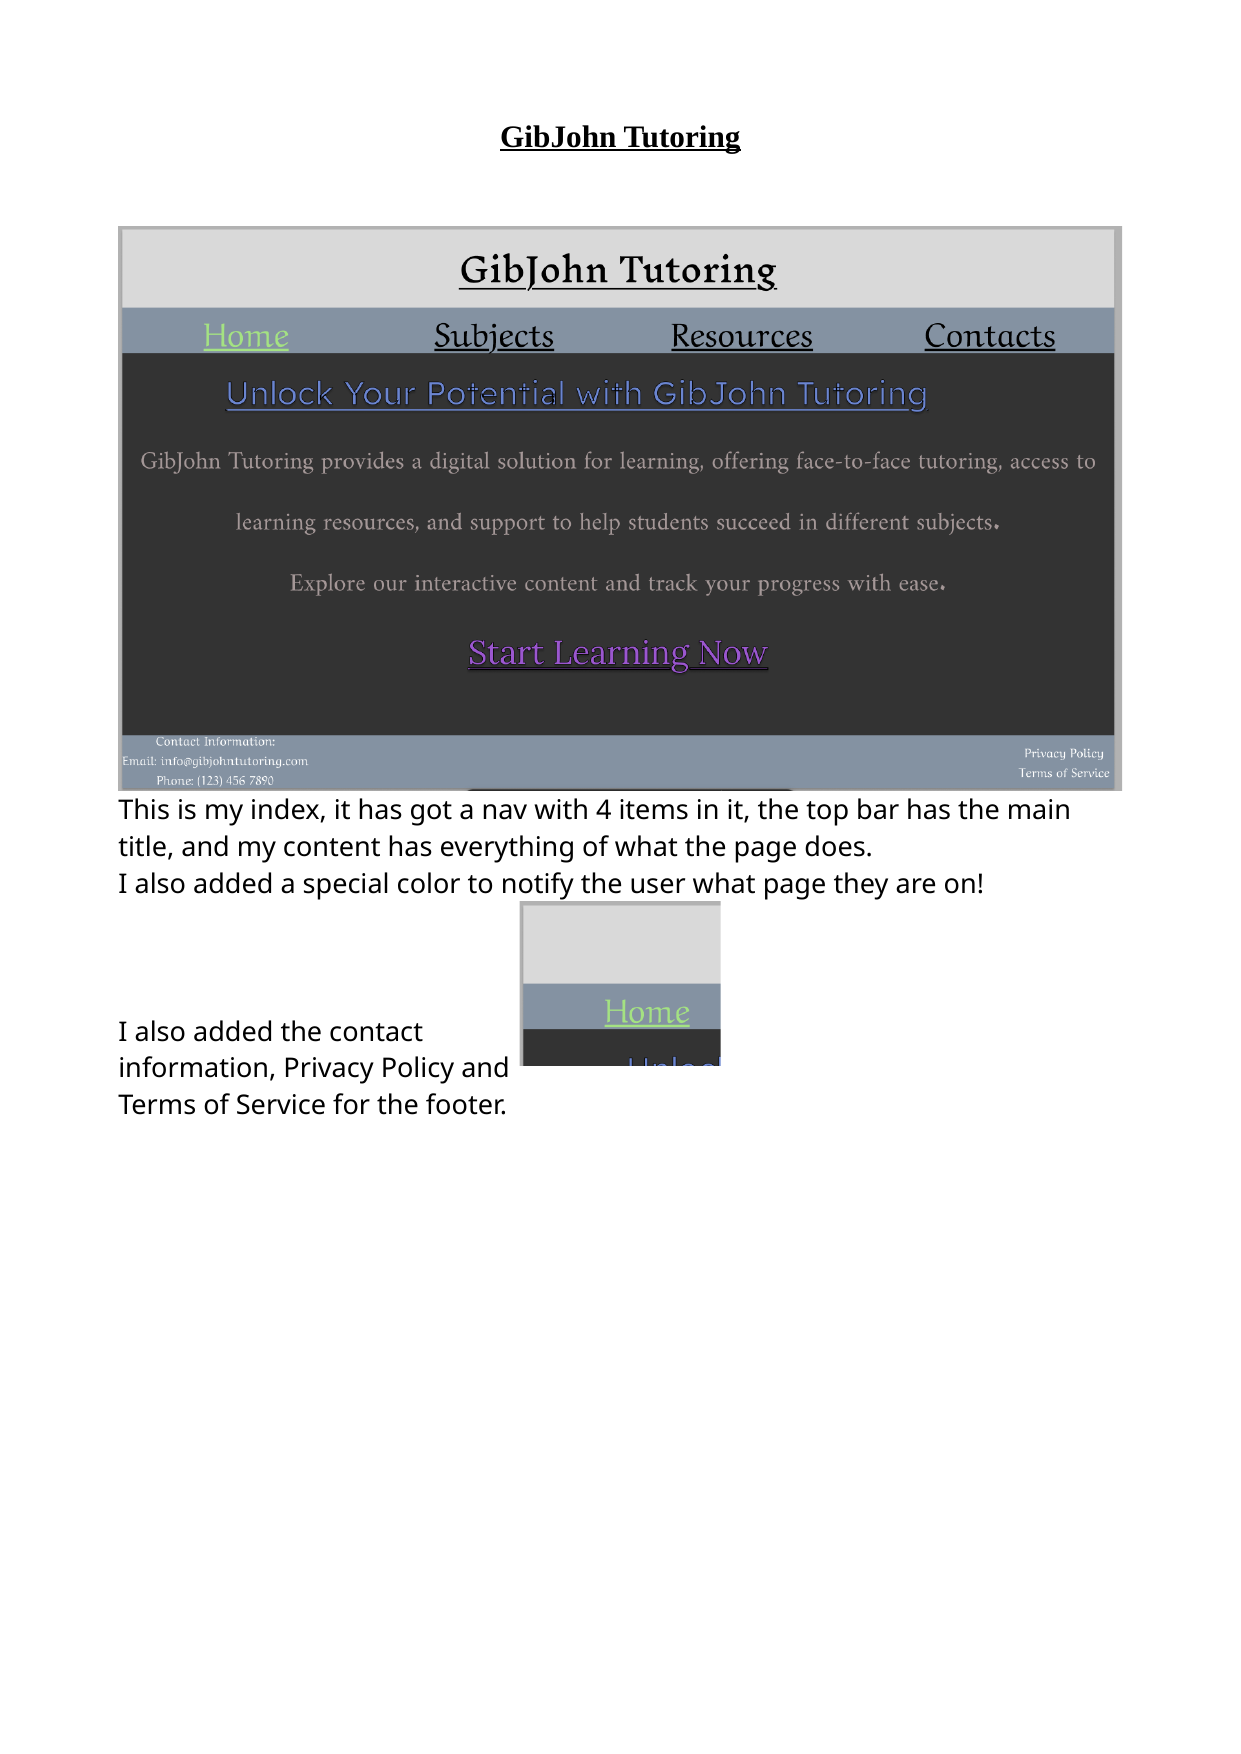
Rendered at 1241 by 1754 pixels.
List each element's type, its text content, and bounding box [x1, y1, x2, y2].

text This is my index, it has got a nav with 4 items in it, the top bar has the main title, and my content has everything of what the page does. [118, 791, 1122, 864]
picture [118, 226, 1123, 791]
text I also added the contact information, Privacy Policy and Terms of Service for the footer. [118, 901, 1122, 1123]
text I also added a special color to notify the user what page they are on! [118, 864, 1122, 901]
text GibJohn Tutoring [118, 118, 1122, 154]
